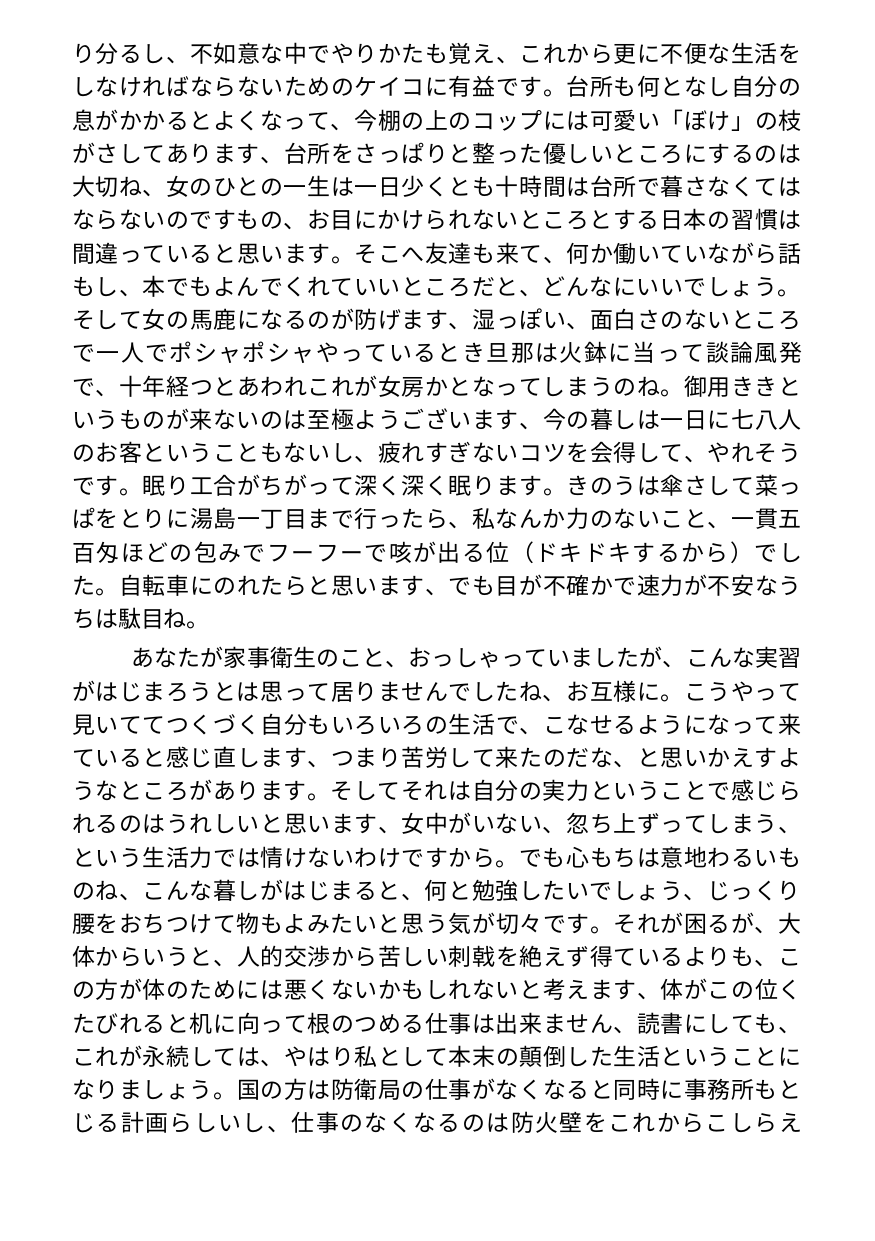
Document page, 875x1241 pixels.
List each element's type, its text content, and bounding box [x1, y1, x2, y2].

text り分るし、不如意な中でやりかたも覚え、これから更に不便な生活をしなければならないためのケイコに有益です。台所も何となし自分の息がかかるとよくなって、今棚の上のコップには可愛い「ぼけ」の枝がさしてあります、台所をさっぱりと整った優しいところにするのは大切ね、女のひとの一生は一日少くとも十時間は台所で暮さなくてはならないのですもの、お目にかけられないところとする日本の習慣は間違っていると思います。そこへ友達も来て、何か働いていながら話もし、本でもよんでくれていいところだと、どんなにいいでしょう。そして女の馬鹿になるのが防げます、湿っぽい、面白さのないところで一人でポシャポシャやっているとき旦那は火鉢に当って談論風発で、十年経つとあわれこれが女房かとなってしまうのね。御用ききというものが来ないのは至極ようございます、今の暮しは一日に七八人のお客ということもないし、疲れすぎないコツを会得して、やれそうです。眠り工合がちがって深く深く眠ります。きのうは傘さして菜っぱをとりに湯島一丁目まで行ったら、私なんか力のないこと、一貫五百匁ほどの包みでフーフーで咳が出る位（ドキドキするから）でした。自転車にのれたらと思います、でも目が不確かで速力が不安なうちは駄目ね。 [72, 36, 802, 634]
text あなたが家事衛生のこと、おっしゃっていましたが、こんな実習がはじまろうとは思って居りませんでしたね、お互様に。こうやって見いててつくづく自分もいろいろの生活で、こなせるようになって来ていると感じ直します、つまり苦労して来たのだな、と思いかえすようなところがあります。そしてそれは自分の実力ということで感じられるのはうれしいと思います、女中がいない、忽ち上ずってしまう、という生活力では情けないわけですから。でも心もちは意地わるいものね、こんな暮しがはじまると、何と勉強したいでしょう、じっくり腰をおちつけて物もよみたいと思う気が切々です。それが困るが、大体からいうと、人的交渉から苦しい刺戟を絶えず得ているよりも、この方が体のためには悪くないかもしれないと考えます、体がこの位くたびれると机に向って根のつめる仕事は出来ません、読書にしても、これが永続しては、やはり私として本末の顛倒した生活ということになりましょう。国の方は防衛局の仕事がなくなると同時に事務所もとじる計画らしいし、仕事のなくなるのは防火壁をこれからこしらえ [72, 640, 802, 1138]
